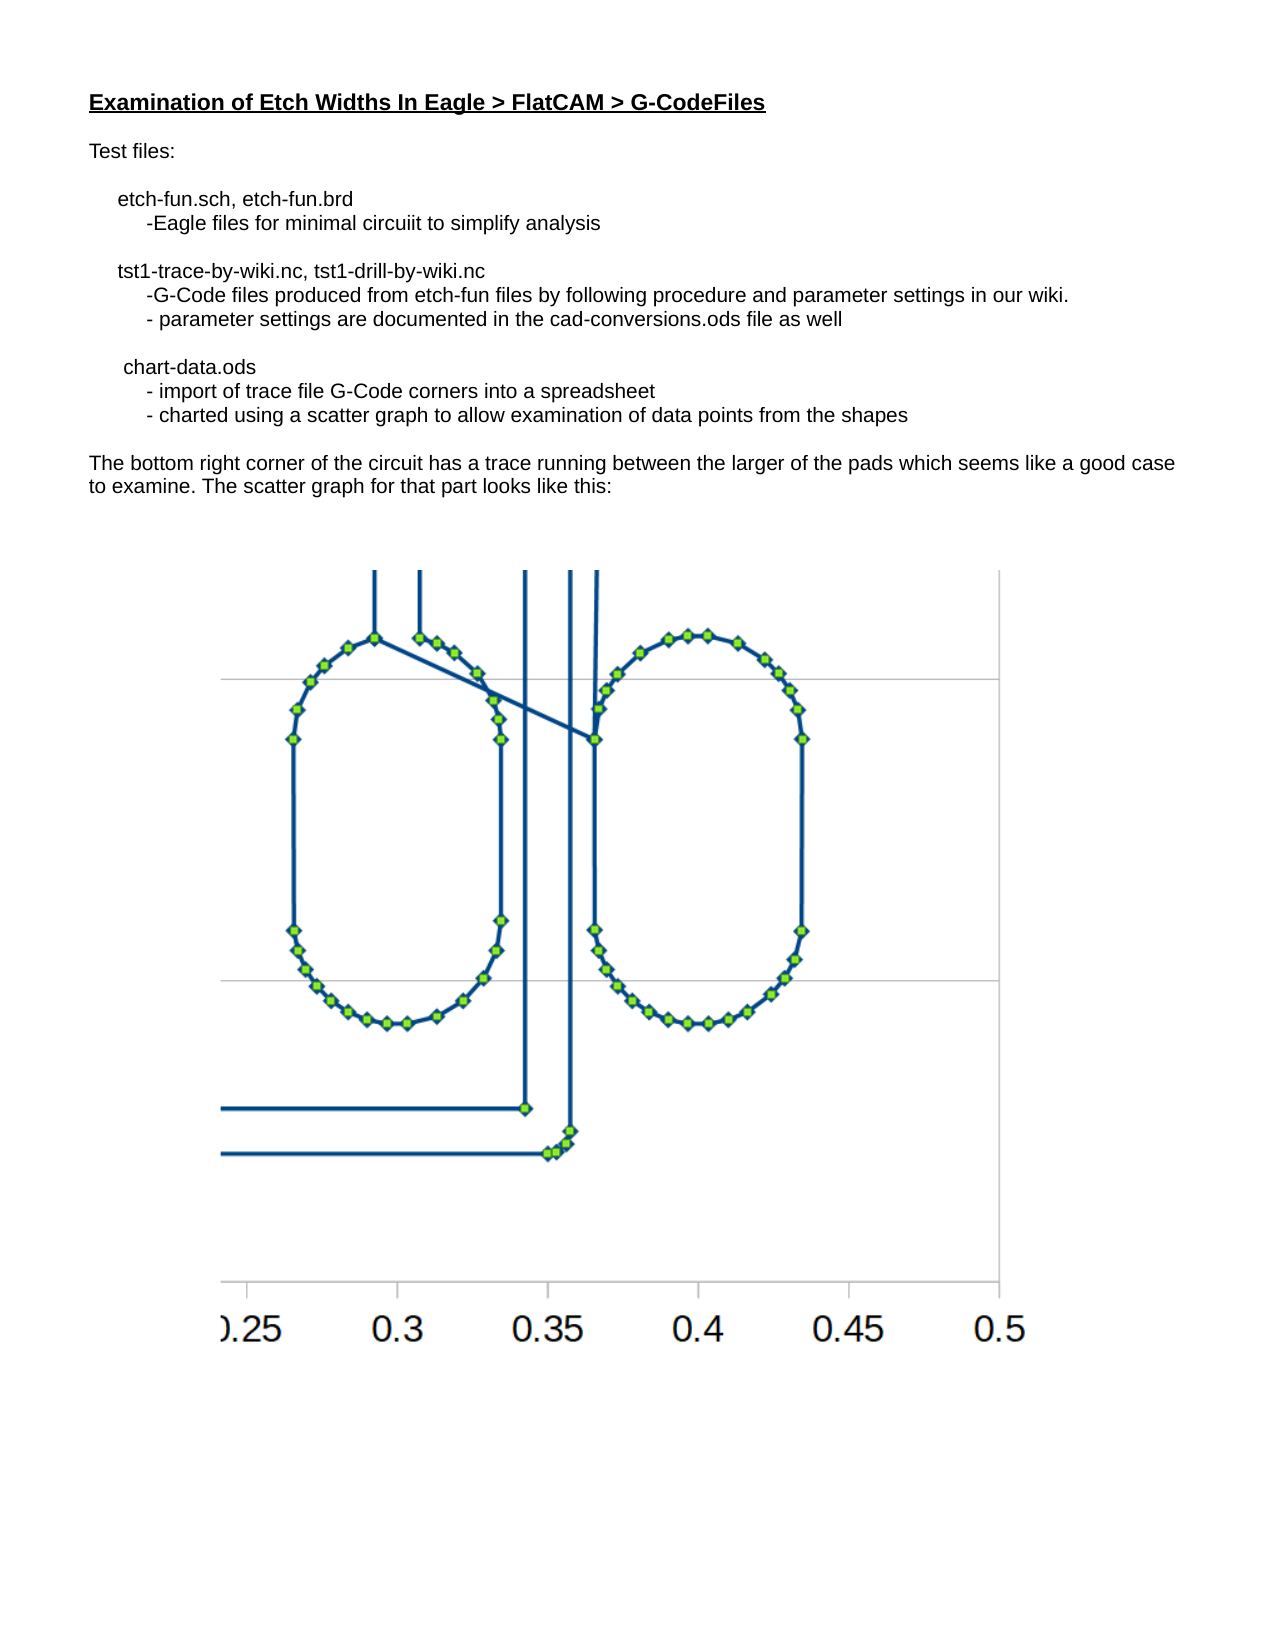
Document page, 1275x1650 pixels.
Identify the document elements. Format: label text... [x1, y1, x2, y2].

text chart-data.ods [88, 354, 1186, 378]
text tst1-trace-by-wiki.nc, tst1-drill-by-wiki.nc [88, 259, 1186, 283]
text - import of trace file G-Code corners into a spreadsheet [88, 378, 1186, 402]
text -G-Code files produced from etch-fun files by following procedure and parameter settings in our wiki. [88, 283, 1186, 307]
text - parameter settings are documented in the cad-conversions.ods file as well [88, 307, 1186, 331]
picture [220, 570, 1055, 1373]
text - charted using a scatter graph to allow examination of data points from the shapes [88, 402, 1186, 426]
text etch-fun.sch, etch-fun.brd [88, 187, 1186, 211]
text Examination of Etch Widths In Eagle > FlatCAM > G-CodeFiles [88, 88, 1186, 115]
text Test files: [88, 139, 1186, 163]
text -Eagle files for minimal circuiit to simplify analysis [88, 211, 1186, 235]
text The bottom right corner of the circuit has a trace running between the larger of the pads which seems like a good case to examine. The scatter graph for that part looks like this: [88, 450, 1186, 498]
